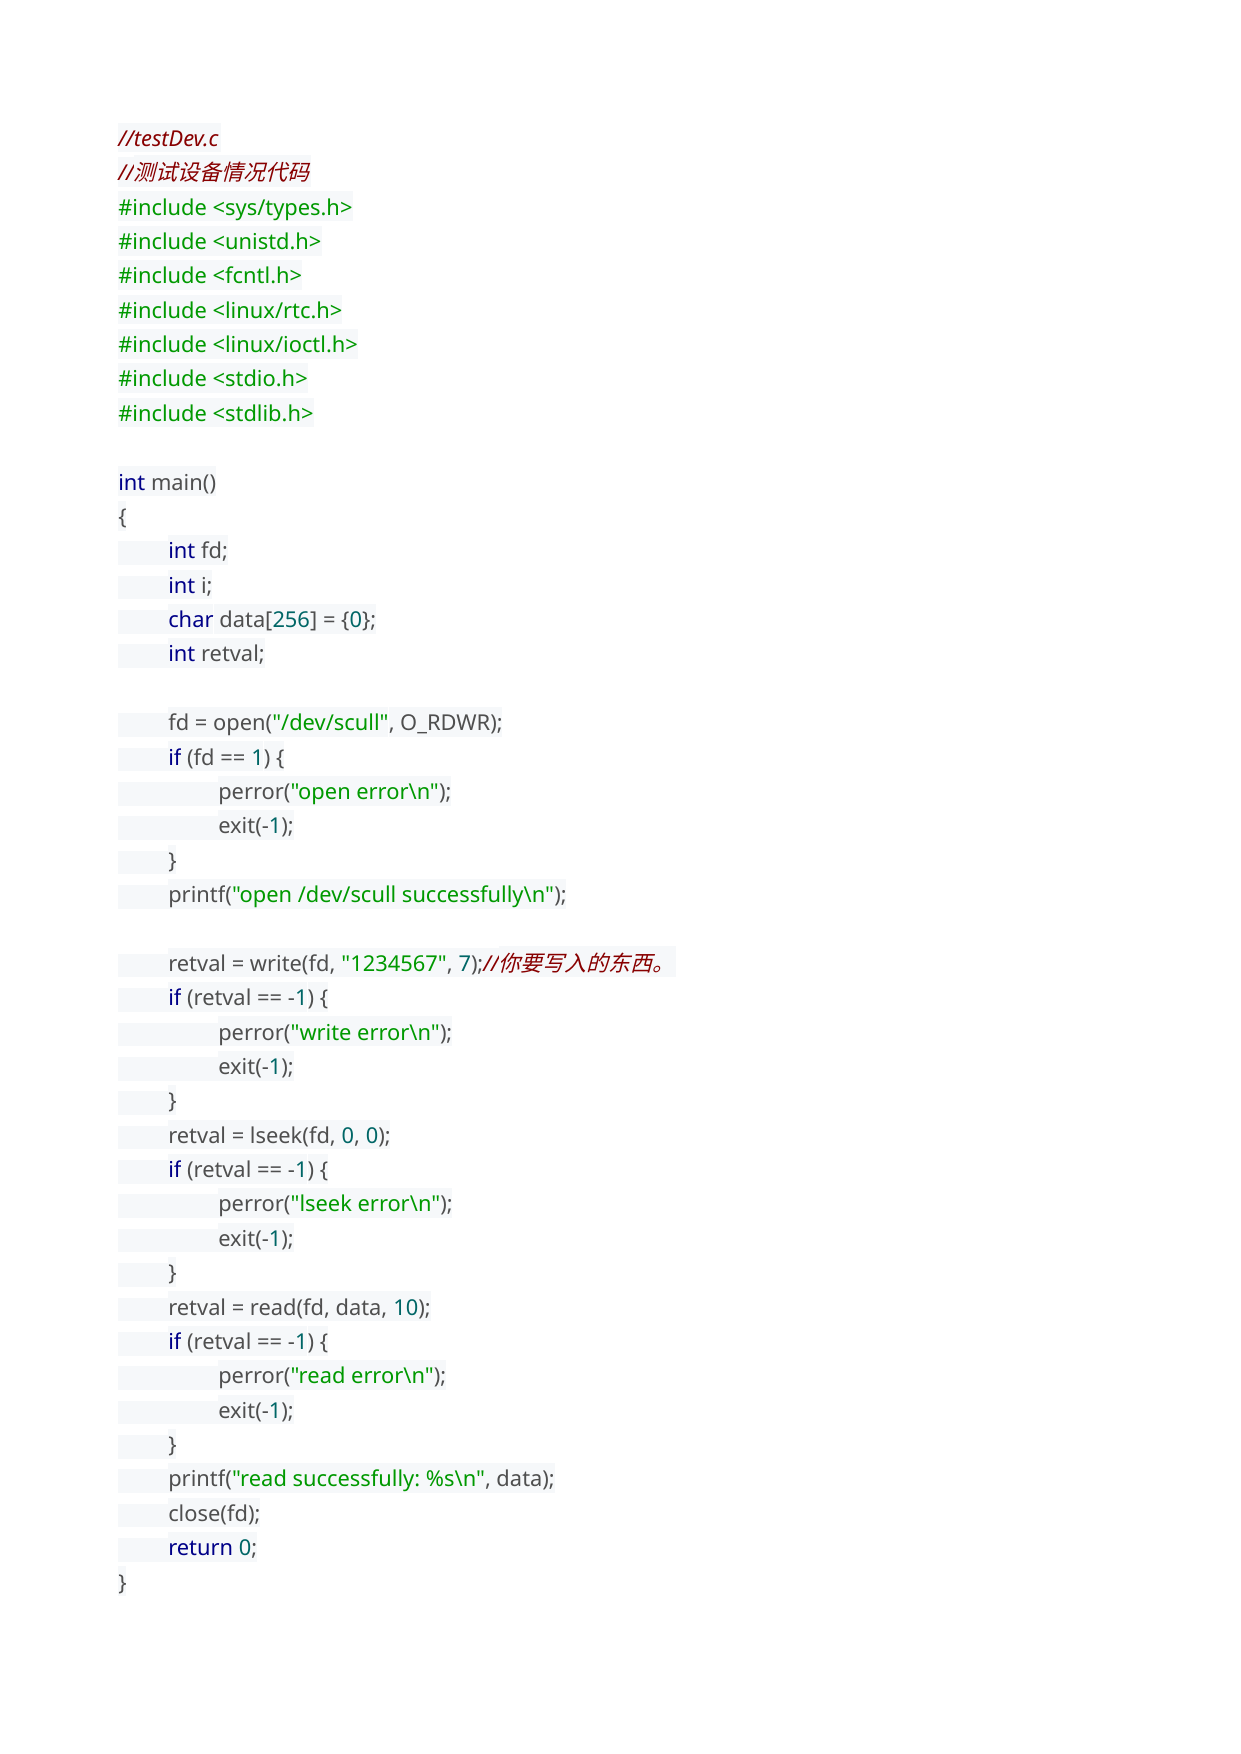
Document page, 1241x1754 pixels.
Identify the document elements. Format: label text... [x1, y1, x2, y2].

text exit(-1); [118, 806, 1122, 840]
text #include <sys/types.h> [118, 187, 1122, 221]
text #include <linux/ioctl.h> [118, 324, 1122, 359]
text } [118, 1252, 1122, 1287]
text if (fd == 1) { [118, 737, 1122, 771]
text int fd; [118, 531, 1122, 565]
text perror("open error\n"); [118, 771, 1122, 806]
text exit(-1); [118, 1046, 1122, 1081]
text fd = open("/dev/scull", O_RDWR); [118, 702, 1122, 737]
text printf("open /dev/scull successfully\n"); [118, 874, 1122, 909]
text //testDev.c [118, 118, 1122, 152]
text } [118, 1424, 1122, 1459]
text #include <stdlib.h> [118, 393, 1122, 427]
text #include <unistd.h> [118, 221, 1122, 256]
text #include <linux/rtc.h> [118, 290, 1122, 324]
text } [118, 1562, 1122, 1596]
text char data[256] = {0}; [118, 599, 1122, 634]
text //测试设备情况代码 [118, 152, 1122, 187]
text int main() [118, 462, 1122, 496]
text perror("read error\n"); [118, 1356, 1122, 1390]
text printf("read successfully: %s\n", data); [118, 1459, 1122, 1493]
text #include <stdio.h> [118, 359, 1122, 393]
text int retval; [118, 634, 1122, 668]
text retval = write(fd, "1234567", 7);//你要写入的东西。 [118, 943, 1122, 977]
text retval = lseek(fd, 0, 0); [118, 1115, 1122, 1149]
text { [118, 496, 1122, 531]
text if (retval == -1) { [118, 977, 1122, 1012]
text exit(-1); [118, 1218, 1122, 1252]
text perror("lseek error\n"); [118, 1184, 1122, 1218]
text } [118, 840, 1122, 874]
text close(fd); [118, 1493, 1122, 1527]
text } [118, 1081, 1122, 1115]
text if (retval == -1) { [118, 1321, 1122, 1356]
text int i; [118, 565, 1122, 599]
text #include <fcntl.h> [118, 256, 1122, 290]
text perror("write error\n"); [118, 1012, 1122, 1046]
text return 0; [118, 1527, 1122, 1562]
text exit(-1); [118, 1390, 1122, 1424]
text retval = read(fd, data, 10); [118, 1287, 1122, 1321]
text if (retval == -1) { [118, 1149, 1122, 1184]
